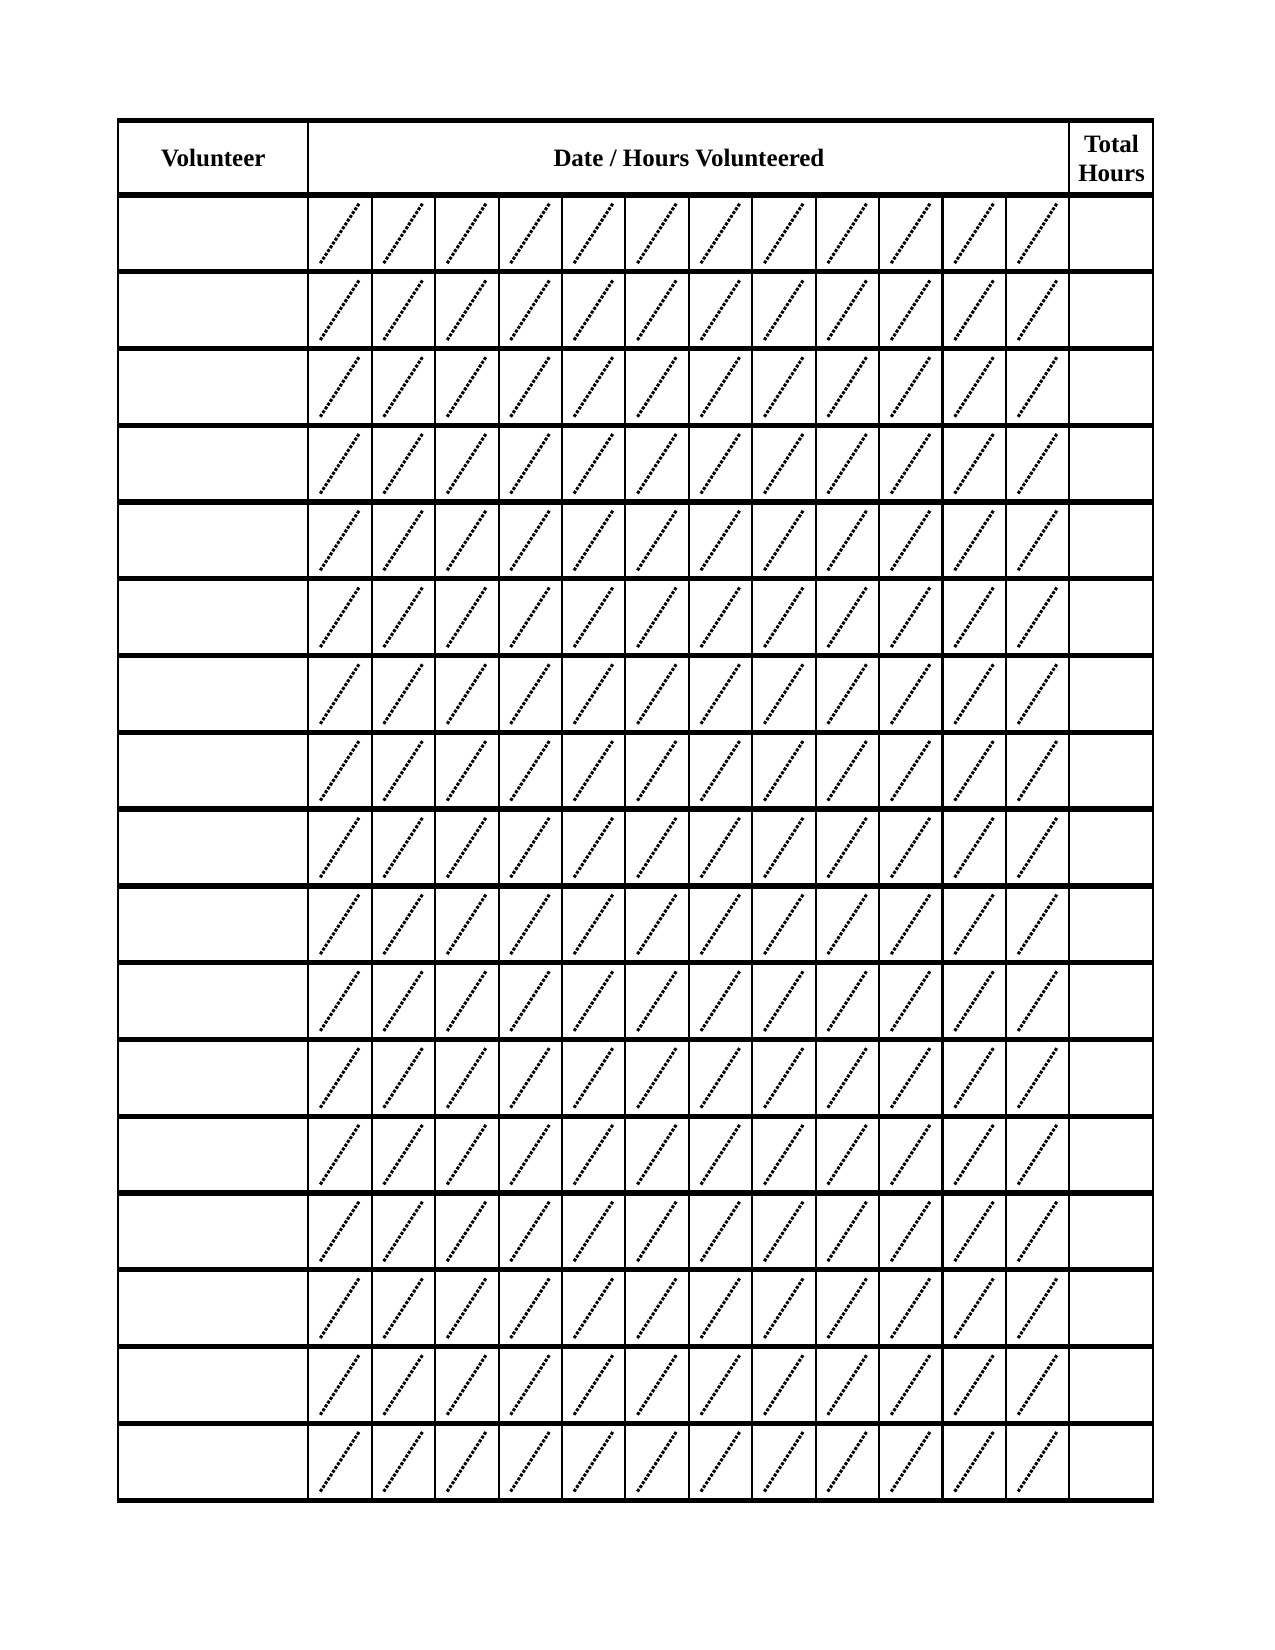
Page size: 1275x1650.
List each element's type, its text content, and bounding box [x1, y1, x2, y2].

table_cell [563, 1196, 624, 1267]
table_cell [119, 658, 307, 730]
table_cell [119, 965, 307, 1037]
table_cell [753, 1426, 815, 1497]
table_cell [309, 965, 371, 1037]
table_cell [880, 428, 941, 499]
table_cell [373, 1349, 434, 1421]
table_cell [944, 1196, 1005, 1267]
table_cell [690, 1196, 751, 1267]
table_cell [309, 1196, 371, 1267]
table_cell [119, 274, 307, 346]
table_cell [690, 1426, 751, 1497]
table_cell [817, 351, 878, 423]
table_cell [119, 428, 307, 499]
table_cell [563, 1119, 624, 1190]
table_cell [119, 1272, 307, 1344]
table_cell [373, 1042, 434, 1113]
table_cell [817, 1349, 878, 1421]
table_cell [753, 1272, 815, 1344]
table_cell [690, 1119, 751, 1190]
table_cell [436, 1042, 498, 1113]
table_cell [436, 428, 498, 499]
table_cell [944, 581, 1005, 653]
table_cell [690, 965, 751, 1037]
table_cell [436, 198, 498, 269]
table_cell [309, 889, 371, 960]
table_cell [944, 505, 1005, 576]
table_cell [1070, 1042, 1152, 1113]
table_cell [1070, 274, 1152, 346]
table_cell [309, 274, 371, 346]
table_cell [880, 1349, 941, 1421]
table_cell [500, 1119, 561, 1190]
table_cell [880, 965, 941, 1037]
table_cell [1070, 889, 1152, 960]
table_cell [880, 581, 941, 653]
table_cell [373, 735, 434, 806]
table_cell [436, 1426, 498, 1497]
table_cell [1070, 812, 1152, 883]
table_cell [309, 1272, 371, 1344]
table_cell [309, 1349, 371, 1421]
table_cell [563, 812, 624, 883]
table_cell [626, 1426, 688, 1497]
table_cell [500, 428, 561, 499]
table_cell [626, 1349, 688, 1421]
table_cell [880, 1042, 941, 1113]
table_cell [753, 1042, 815, 1113]
table_cell [373, 1196, 434, 1267]
table_cell [626, 428, 688, 499]
table_cell [373, 889, 434, 960]
table_cell [817, 505, 878, 576]
table_cell [690, 581, 751, 653]
table_cell [944, 1119, 1005, 1190]
table_cell [436, 274, 498, 346]
table_cell [817, 1119, 878, 1190]
table_cell [944, 1272, 1005, 1344]
table_cell [500, 1042, 561, 1113]
table_cell [309, 1119, 371, 1190]
table_cell [880, 889, 941, 960]
table_cell [626, 1042, 688, 1113]
table_cell [753, 198, 815, 269]
table_cell [880, 735, 941, 806]
table_cell [309, 428, 371, 499]
table_cell [309, 505, 371, 576]
table_cell [563, 658, 624, 730]
table_cell [1070, 581, 1152, 653]
table_cell [500, 581, 561, 653]
table_cell [880, 351, 941, 423]
table_cell [119, 1119, 307, 1190]
table_cell [500, 965, 561, 1037]
table_cell [753, 274, 815, 346]
table_cell [880, 505, 941, 576]
table_cell [1007, 735, 1068, 806]
table_cell [119, 198, 307, 269]
table_cell [817, 198, 878, 269]
table_cell [626, 965, 688, 1037]
table_cell [880, 1196, 941, 1267]
table_cell [1007, 1196, 1068, 1267]
table_cell [500, 198, 561, 269]
table_cell [817, 581, 878, 653]
table_cell [436, 581, 498, 653]
table_cell [880, 658, 941, 730]
table_cell [690, 428, 751, 499]
table_cell [753, 505, 815, 576]
table_cell [944, 428, 1005, 499]
table_cell [690, 735, 751, 806]
table_cell [119, 505, 307, 576]
table_cell [309, 581, 371, 653]
table_cell [1070, 428, 1152, 499]
table_cell [1007, 505, 1068, 576]
table_cell [626, 1119, 688, 1190]
table_cell [1070, 1349, 1152, 1421]
table_cell [817, 812, 878, 883]
table_cell [373, 581, 434, 653]
table_cell [436, 735, 498, 806]
table_cell [626, 1196, 688, 1267]
table_cell [119, 581, 307, 653]
table_cell [817, 274, 878, 346]
table_cell [753, 965, 815, 1037]
table_cell [1007, 581, 1068, 653]
table_cell [563, 735, 624, 806]
table_cell [436, 965, 498, 1037]
table_cell [1070, 965, 1152, 1037]
table_cell [373, 505, 434, 576]
table_header Date / Hours Volunteered [309, 123, 1068, 192]
table_cell [563, 428, 624, 499]
table_cell [817, 889, 878, 960]
table_cell [500, 1349, 561, 1421]
table_cell [500, 812, 561, 883]
table_cell [563, 1272, 624, 1344]
table_cell [373, 274, 434, 346]
table_cell [753, 658, 815, 730]
table_cell [563, 274, 624, 346]
table_cell [817, 1426, 878, 1497]
table_cell [1007, 274, 1068, 346]
table_cell [373, 1119, 434, 1190]
table_cell [690, 812, 751, 883]
table_cell [1007, 889, 1068, 960]
table_cell [500, 505, 561, 576]
table_cell [626, 889, 688, 960]
table_cell [690, 351, 751, 423]
table_cell [563, 505, 624, 576]
table_cell [1007, 198, 1068, 269]
table_cell [817, 735, 878, 806]
table_cell [944, 351, 1005, 423]
table_cell [690, 889, 751, 960]
table_cell [563, 889, 624, 960]
table_cell [500, 1196, 561, 1267]
table_cell [690, 1349, 751, 1421]
table_cell [436, 889, 498, 960]
table_cell [373, 1272, 434, 1344]
table_cell [944, 965, 1005, 1037]
table_cell [1007, 351, 1068, 423]
table_cell [880, 198, 941, 269]
table_cell [436, 1196, 498, 1267]
table_header Total Hours [1070, 123, 1152, 192]
table_cell [1007, 1426, 1068, 1497]
table_cell [373, 658, 434, 730]
table_cell [500, 1426, 561, 1497]
table_cell [753, 889, 815, 960]
table_header Volunteer [119, 123, 307, 192]
table_cell [753, 351, 815, 423]
table_cell [626, 274, 688, 346]
table_cell [626, 351, 688, 423]
table_cell [309, 1426, 371, 1497]
table_cell [753, 581, 815, 653]
table_cell [1007, 1272, 1068, 1344]
table_cell [1007, 965, 1068, 1037]
table_cell [690, 274, 751, 346]
table_cell [119, 1426, 307, 1497]
table_cell [1070, 198, 1152, 269]
table_cell [626, 658, 688, 730]
table_cell [500, 274, 561, 346]
table_cell [880, 1119, 941, 1190]
table_cell [1070, 505, 1152, 576]
table_cell [944, 658, 1005, 730]
table_cell [1070, 1119, 1152, 1190]
table_cell [944, 812, 1005, 883]
table_cell [309, 351, 371, 423]
table_cell [690, 505, 751, 576]
table_cell [880, 1426, 941, 1497]
table_cell [944, 274, 1005, 346]
table_cell [500, 1272, 561, 1344]
table_cell [500, 889, 561, 960]
table_cell [309, 812, 371, 883]
table_cell [309, 198, 371, 269]
table_cell [817, 1196, 878, 1267]
table_cell [880, 1272, 941, 1344]
table_cell [626, 581, 688, 653]
table_cell [436, 505, 498, 576]
table_cell [626, 505, 688, 576]
table_cell [500, 351, 561, 423]
table_cell [309, 658, 371, 730]
table_cell [1007, 658, 1068, 730]
table_cell [119, 889, 307, 960]
table_cell [880, 274, 941, 346]
table_cell [119, 1349, 307, 1421]
table_cell [817, 1272, 878, 1344]
table_cell [753, 735, 815, 806]
table_cell [1007, 1042, 1068, 1113]
table_cell [753, 1119, 815, 1190]
table_cell [563, 1042, 624, 1113]
table_cell [119, 812, 307, 883]
table_cell [436, 1272, 498, 1344]
table_cell [1070, 658, 1152, 730]
table_cell [1070, 351, 1152, 423]
table_cell [626, 1272, 688, 1344]
table_cell [753, 1349, 815, 1421]
table_cell [944, 889, 1005, 960]
table_cell [309, 1042, 371, 1113]
table_cell [753, 428, 815, 499]
table_cell [880, 812, 941, 883]
table_cell [817, 428, 878, 499]
table_cell [500, 658, 561, 730]
table_cell [436, 658, 498, 730]
table_cell [500, 735, 561, 806]
table_cell [436, 812, 498, 883]
table_cell [690, 658, 751, 730]
table_cell [373, 965, 434, 1037]
table_cell [373, 812, 434, 883]
table_cell [753, 812, 815, 883]
table_cell [690, 198, 751, 269]
table_cell [309, 735, 371, 806]
table_cell [753, 1196, 815, 1267]
table_cell [944, 1349, 1005, 1421]
table_cell [563, 351, 624, 423]
table_cell [1070, 1272, 1152, 1344]
table_cell [563, 581, 624, 653]
table_cell [563, 965, 624, 1037]
table_cell [373, 351, 434, 423]
table_cell [817, 1042, 878, 1113]
table_cell [119, 1042, 307, 1113]
table_cell [1007, 1119, 1068, 1190]
table_cell [1007, 428, 1068, 499]
table_cell [373, 428, 434, 499]
table_cell [1007, 1349, 1068, 1421]
table_cell [690, 1042, 751, 1113]
table_cell [436, 351, 498, 423]
table_cell [119, 1196, 307, 1267]
table_cell [944, 1426, 1005, 1497]
table_cell [626, 812, 688, 883]
table_cell [1070, 1426, 1152, 1497]
table_cell [436, 1119, 498, 1190]
table_cell [626, 198, 688, 269]
table_cell [817, 658, 878, 730]
table_cell [1007, 812, 1068, 883]
table_cell [944, 198, 1005, 269]
table_cell [119, 735, 307, 806]
table_cell [1070, 1196, 1152, 1267]
table_cell [944, 1042, 1005, 1113]
table_cell [690, 1272, 751, 1344]
table_cell [944, 735, 1005, 806]
table_cell [373, 1426, 434, 1497]
table_cell [563, 1426, 624, 1497]
table_cell [626, 735, 688, 806]
table_cell [563, 198, 624, 269]
table_cell [1070, 735, 1152, 806]
table_cell [563, 1349, 624, 1421]
table_cell [436, 1349, 498, 1421]
table_cell [373, 198, 434, 269]
table_cell [817, 965, 878, 1037]
table_cell [119, 351, 307, 423]
